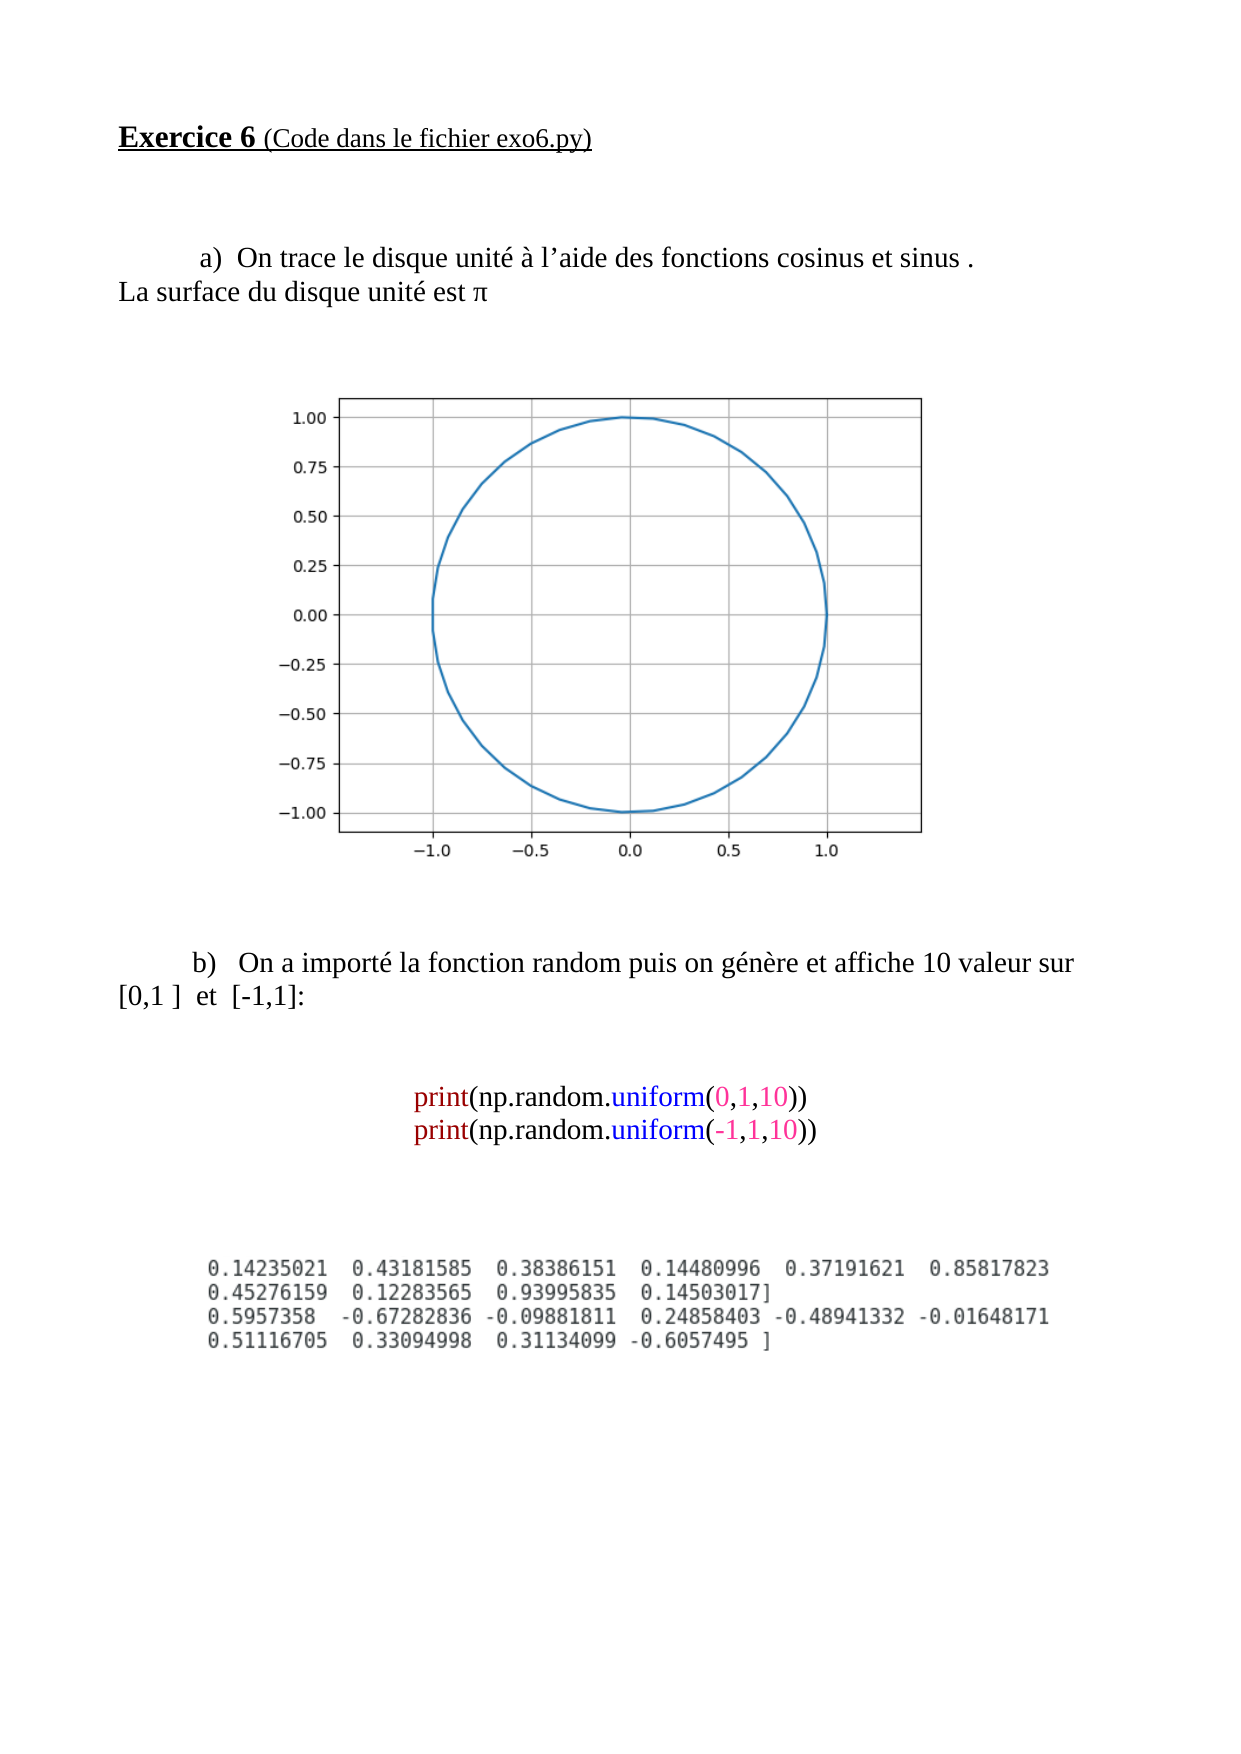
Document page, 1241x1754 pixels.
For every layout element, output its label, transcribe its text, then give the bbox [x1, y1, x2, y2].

text b) On a importé la fonction random puis on génère et affiche 10 valeur sur [0,1 ] et [-1,1]: [118, 945, 1122, 1012]
text La surface du disque unité est π [118, 274, 1122, 307]
picture [245, 330, 996, 894]
picture [194, 1256, 692, 1330]
text print(np.random.uniform(-1,1,10)) [118, 1112, 1122, 1146]
text Exercice 6 (Code dans le fichier exo6.py) [118, 118, 1122, 154]
text a) On trace le disque unité à l’aide des fonctions cosinus et sinus . [118, 240, 1122, 274]
text print(np.random.uniform(0,1,10)) [118, 1079, 1122, 1112]
